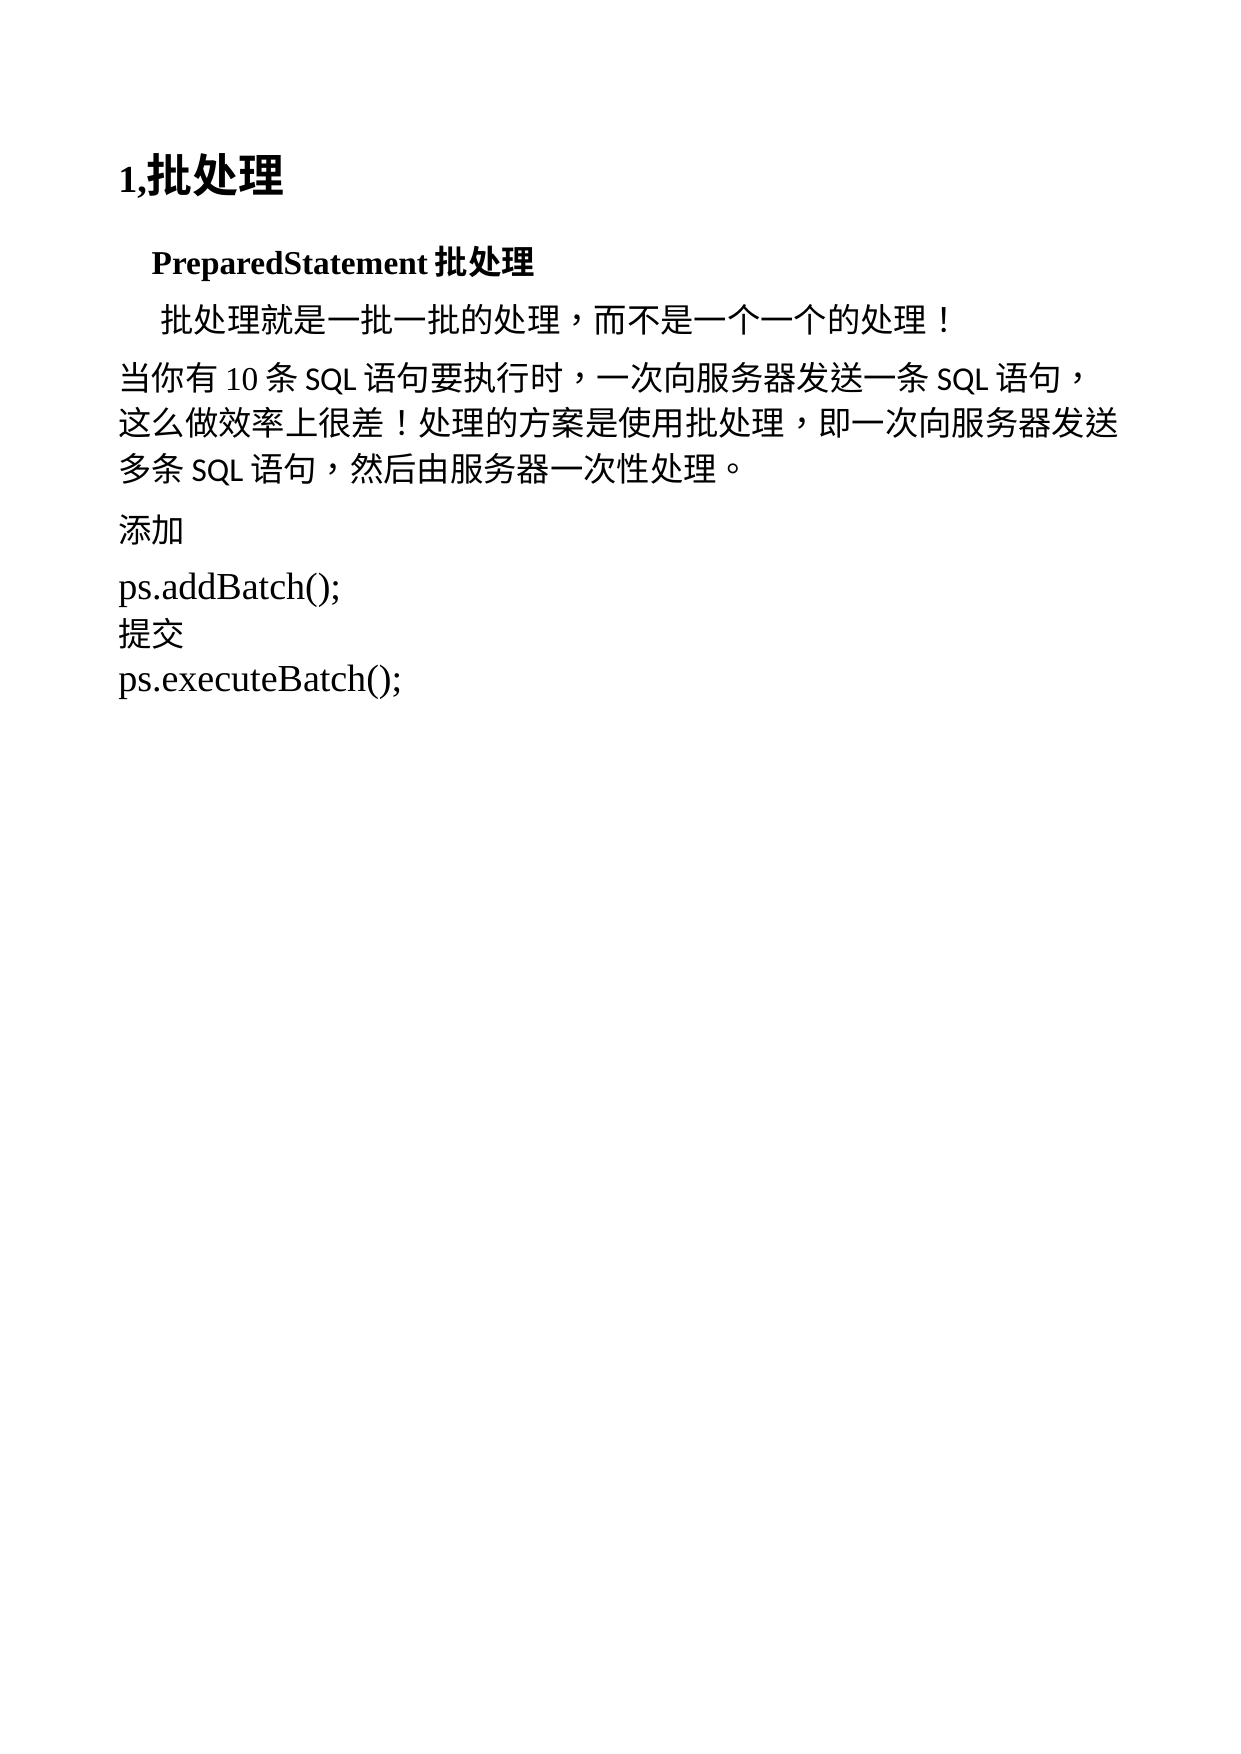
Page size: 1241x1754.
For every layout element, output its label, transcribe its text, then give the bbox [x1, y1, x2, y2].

subtitle 1,批处理 [118, 143, 1122, 206]
text 提交 [118, 608, 1122, 656]
text ps.addBatch(); [118, 564, 1122, 608]
subtitle PreparedStatement批处理 [118, 239, 1122, 284]
text ps.executeBatch(); [118, 656, 1122, 700]
text 批处理就是一批一批的处理，而不是一个一个的处理！ [118, 297, 1122, 342]
text 添加 [118, 503, 1122, 552]
text 当你有10条SQL语句要执行时，一次向服务器发送一条SQL语句，这么做效率上很差！处理的方案是使用批处理，即一次向服务器发送多条SQL语句，然后由服务器一次性处理。 [118, 355, 1122, 491]
